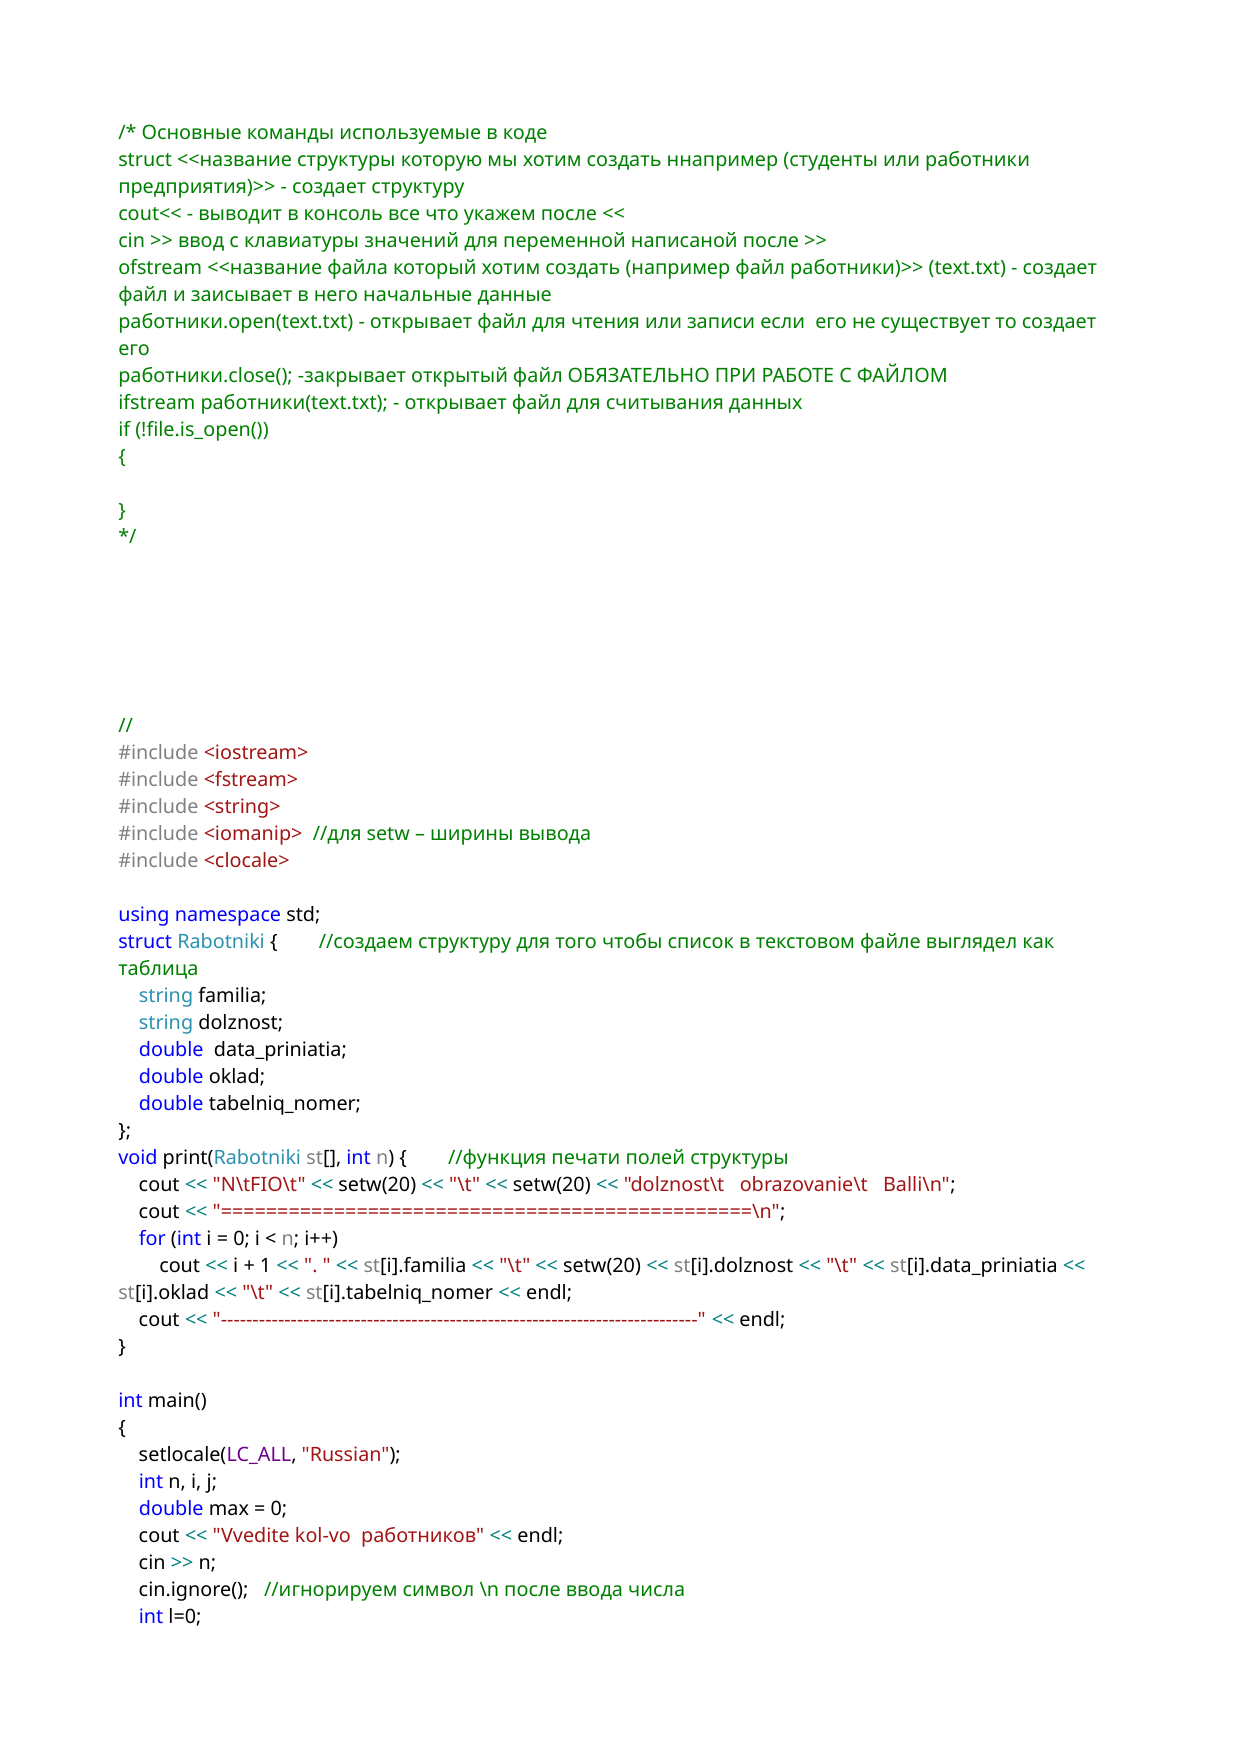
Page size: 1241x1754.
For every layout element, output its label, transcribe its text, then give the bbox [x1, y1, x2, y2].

text setlocale(LC_ALL, "Russian"); [118, 1440, 1122, 1467]
text using namespace std; [118, 901, 1122, 927]
text #include <fstream> [118, 766, 1122, 793]
text cout << "Vvedite kol-vo работников" << endl; [118, 1521, 1122, 1548]
text { [118, 442, 1122, 469]
text int l=0; [118, 1602, 1122, 1629]
text double data_priniatia; [118, 1035, 1122, 1062]
text string familia; [118, 981, 1122, 1008]
text struct <<название структуры которую мы хотим создать ннапример (студенты или работники предприятия)>> - создает структуру [118, 145, 1122, 199]
text string dolznost; [118, 1008, 1122, 1035]
text void print(Rabotniki st[], int n) { //функция печати полей структуры [118, 1143, 1122, 1170]
text if (!file.is_open()) [118, 415, 1122, 442]
text #include <iostream> [118, 739, 1122, 766]
text { [118, 1413, 1122, 1440]
text cout<< - выводит в консоль все что укажем после << [118, 199, 1122, 226]
text } [118, 496, 1122, 523]
text #include <iomanip> //для setw – ширины вывода [118, 819, 1122, 847]
text /* Основные команды используемые в коде [118, 118, 1122, 145]
text */ [118, 523, 1122, 550]
text double oklad; [118, 1062, 1122, 1089]
text #include <string> [118, 793, 1122, 819]
text }; [118, 1116, 1122, 1143]
text ifstream работники(text.txt); - открывает файл для считывания данных [118, 388, 1122, 415]
text cout << "===============================================\n"; [118, 1197, 1122, 1224]
text #include <clocale> [118, 847, 1122, 873]
text работники.close(); -закрывает открытый файл ОБЯЗАТЕЛЬНО ПРИ РАБОТЕ С ФАЙЛОМ [118, 361, 1122, 388]
text cout << "N\tFIO\t" << setw(20) << "\t" << setw(20) << "dolznost\t obrazovanie\t Balli\n"; [118, 1170, 1122, 1197]
text ofstream <<название файла который хотим создать (например файл работники)>> (text.txt) - создает файл и заисывает в него начальные данные [118, 253, 1122, 307]
text int main() [118, 1386, 1122, 1413]
text cout << "---------------------------------------------------------------------------" << endl; [118, 1305, 1122, 1332]
text cin.ignore(); //игнорируем символ \n после ввода числа [118, 1575, 1122, 1602]
text struct Rabotniki { //создаем структуру для того чтобы список в текстовом файле выглядел как таблица [118, 927, 1122, 981]
text } [118, 1332, 1122, 1359]
text double tabelniq_nomer; [118, 1089, 1122, 1116]
text // [118, 712, 1122, 739]
text double max = 0; [118, 1494, 1122, 1521]
text for (int i = 0; i < n; i++) [118, 1224, 1122, 1251]
text cin >> ввод с клавиатуры значений для переменной написаной после >> [118, 226, 1122, 253]
text cin >> n; [118, 1548, 1122, 1575]
text cout << i + 1 << ". " << st[i].familia << "\t" << setw(20) << st[i].dolznost << "\t" << st[i].data_priniatia << st[i].oklad << "\t" << st[i].tabelniq_nomer << endl; [118, 1251, 1122, 1305]
text работники.open(text.txt) - открывает файл для чтения или записи если его не существует то создает его [118, 307, 1122, 361]
text int n, i, j; [118, 1467, 1122, 1494]
